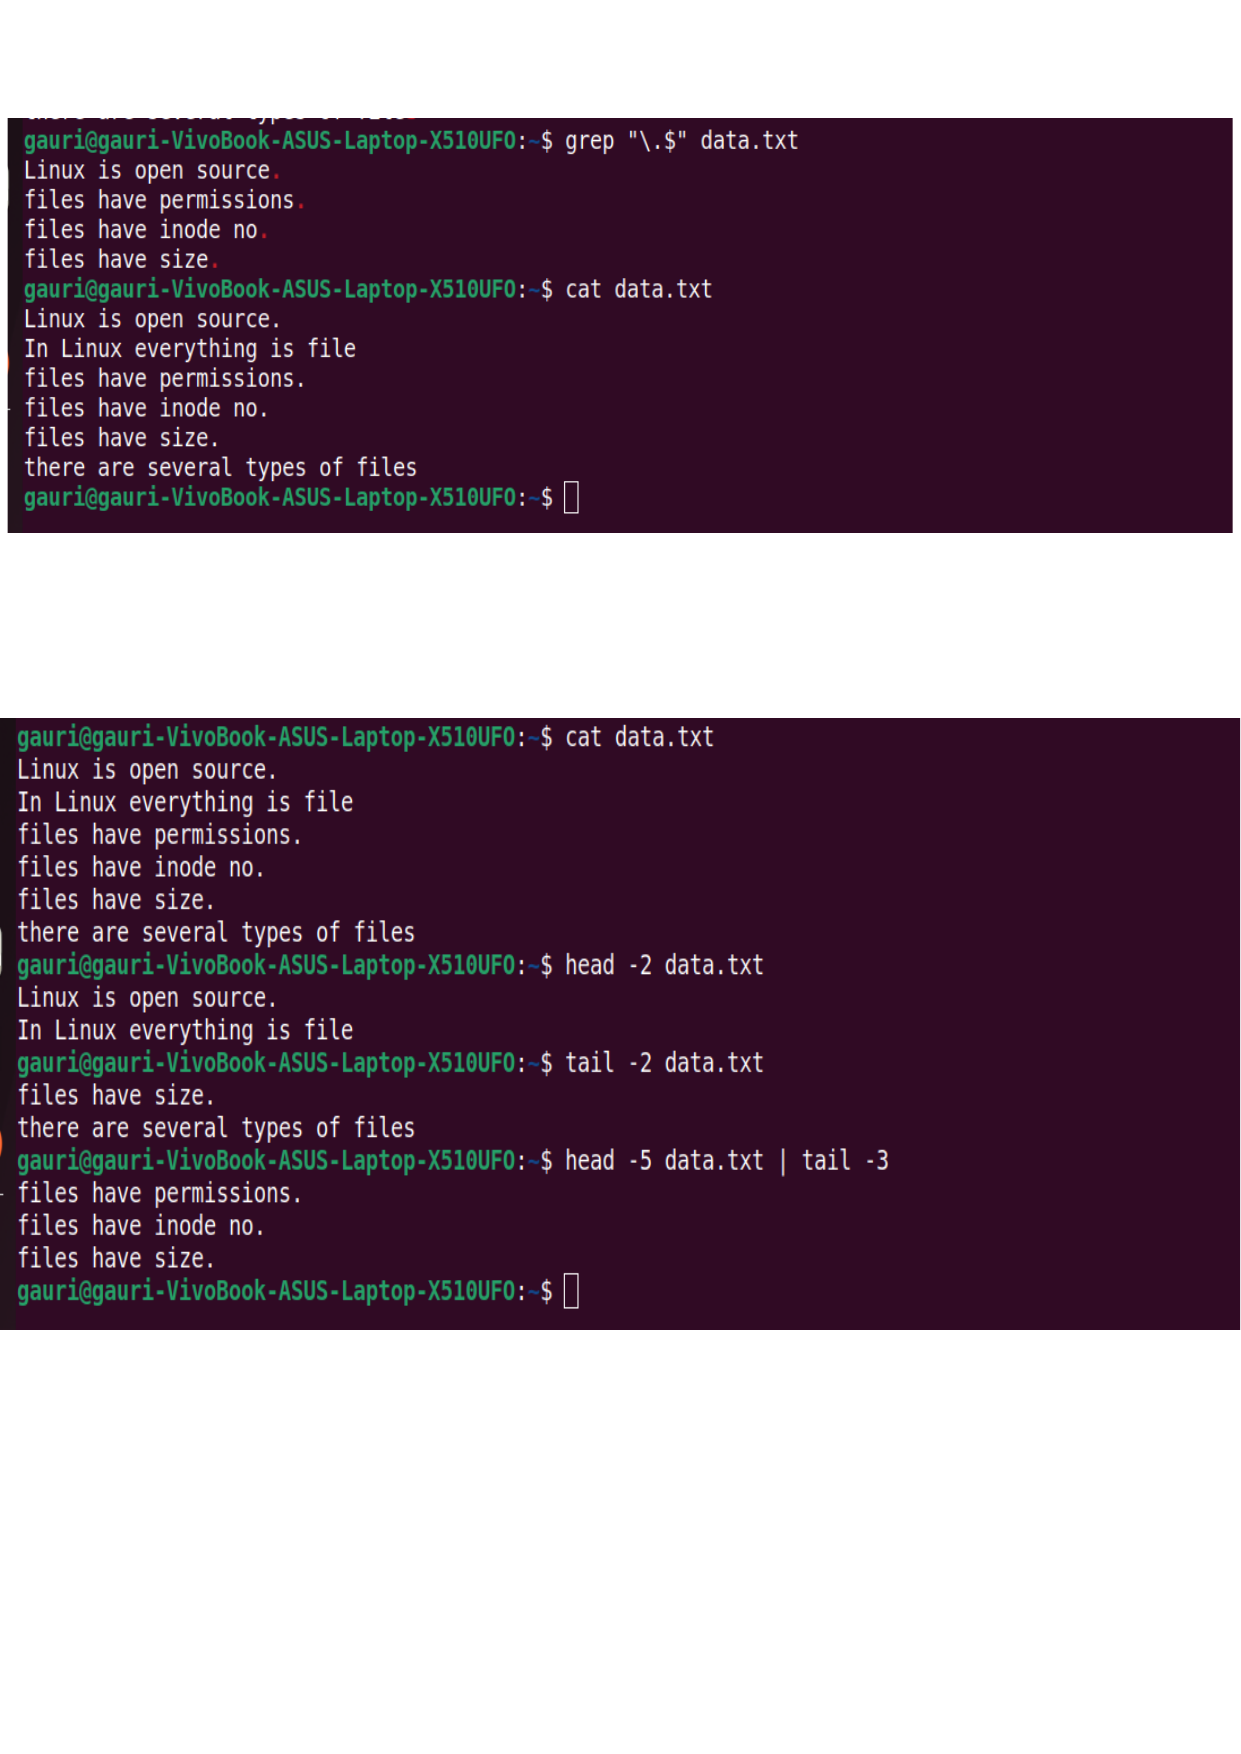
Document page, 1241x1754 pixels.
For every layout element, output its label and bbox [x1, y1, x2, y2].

picture [7, 118, 1233, 533]
picture [0, 718, 1241, 1330]
